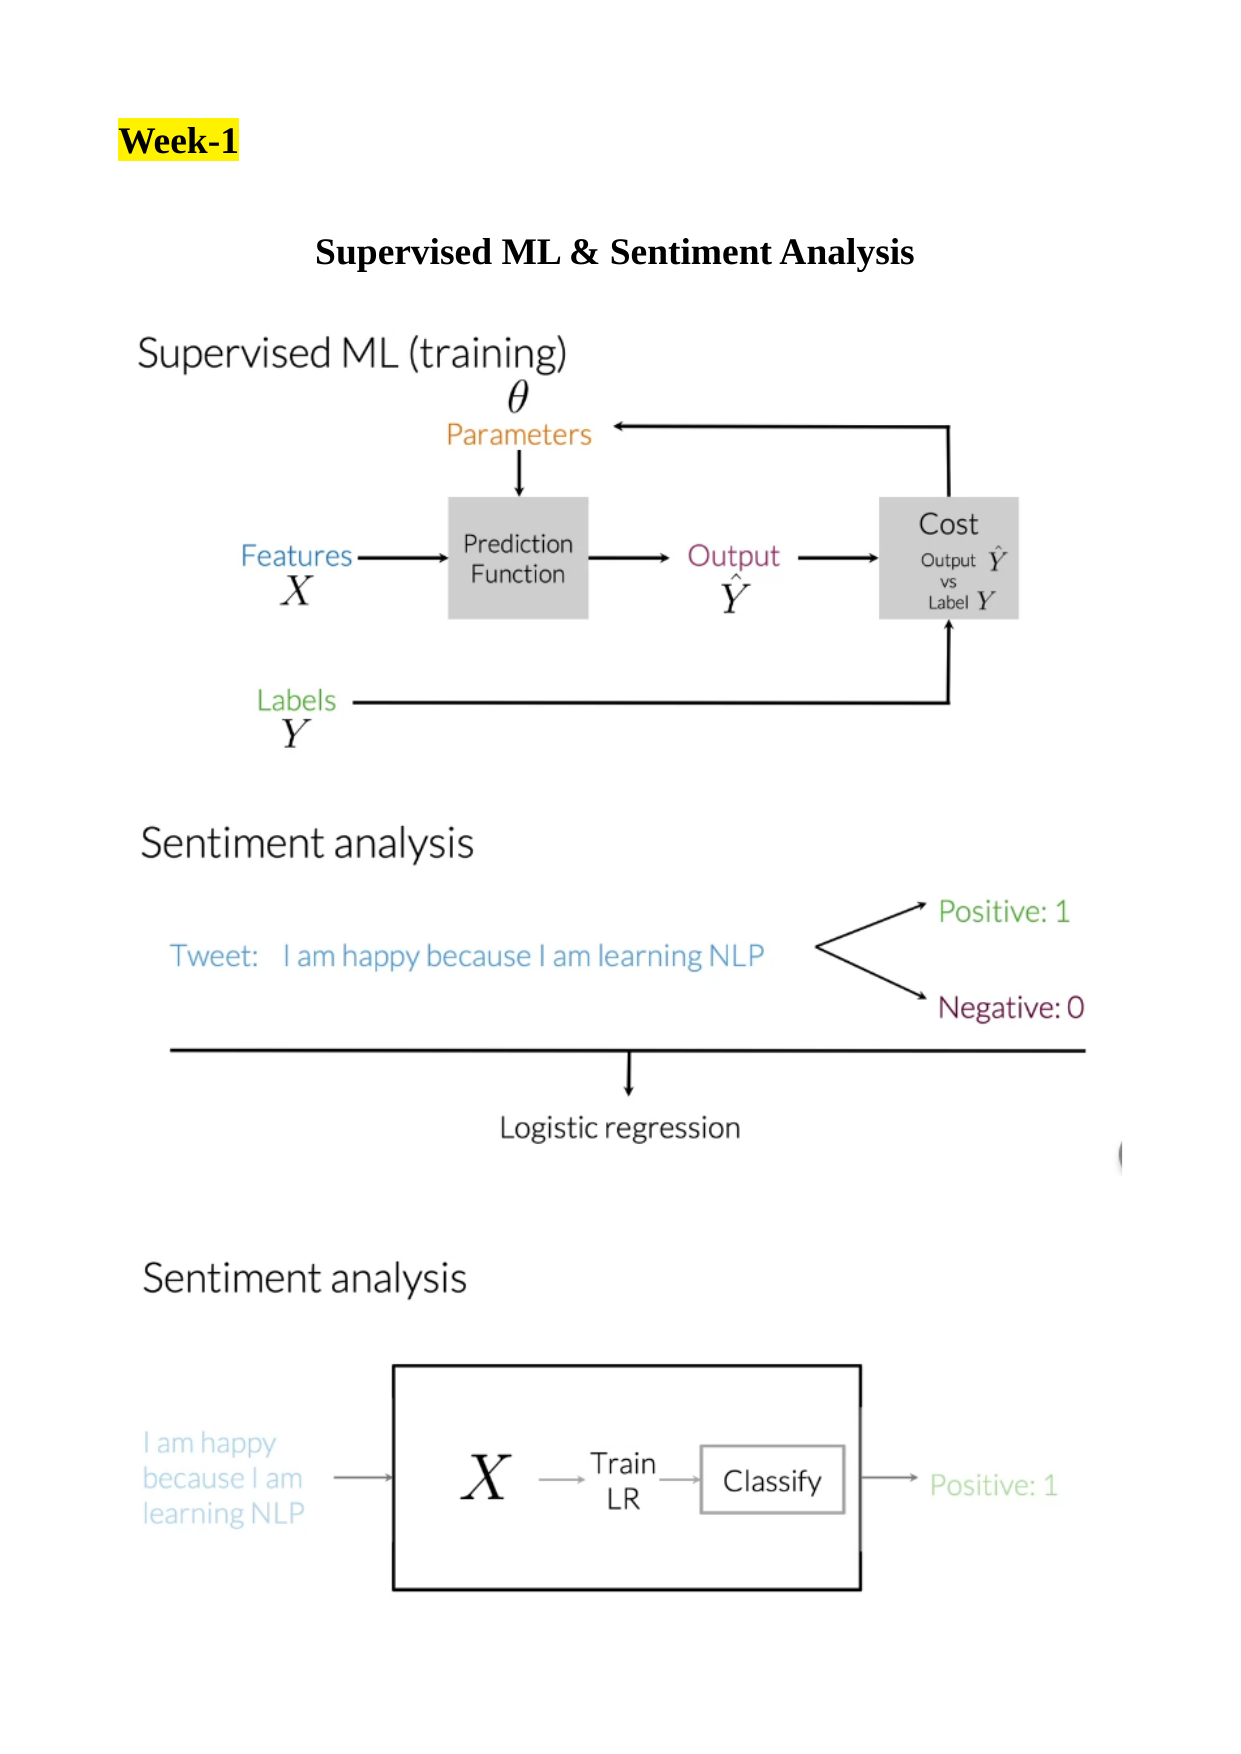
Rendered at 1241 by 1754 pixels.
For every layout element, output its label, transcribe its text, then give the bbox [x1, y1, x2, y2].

picture [118, 810, 1123, 1176]
subtitle Supervised ML & Sentiment Analysis [118, 229, 1122, 272]
picture [118, 313, 1123, 757]
text Week-1 [118, 118, 1122, 161]
picture [118, 1246, 1123, 1611]
